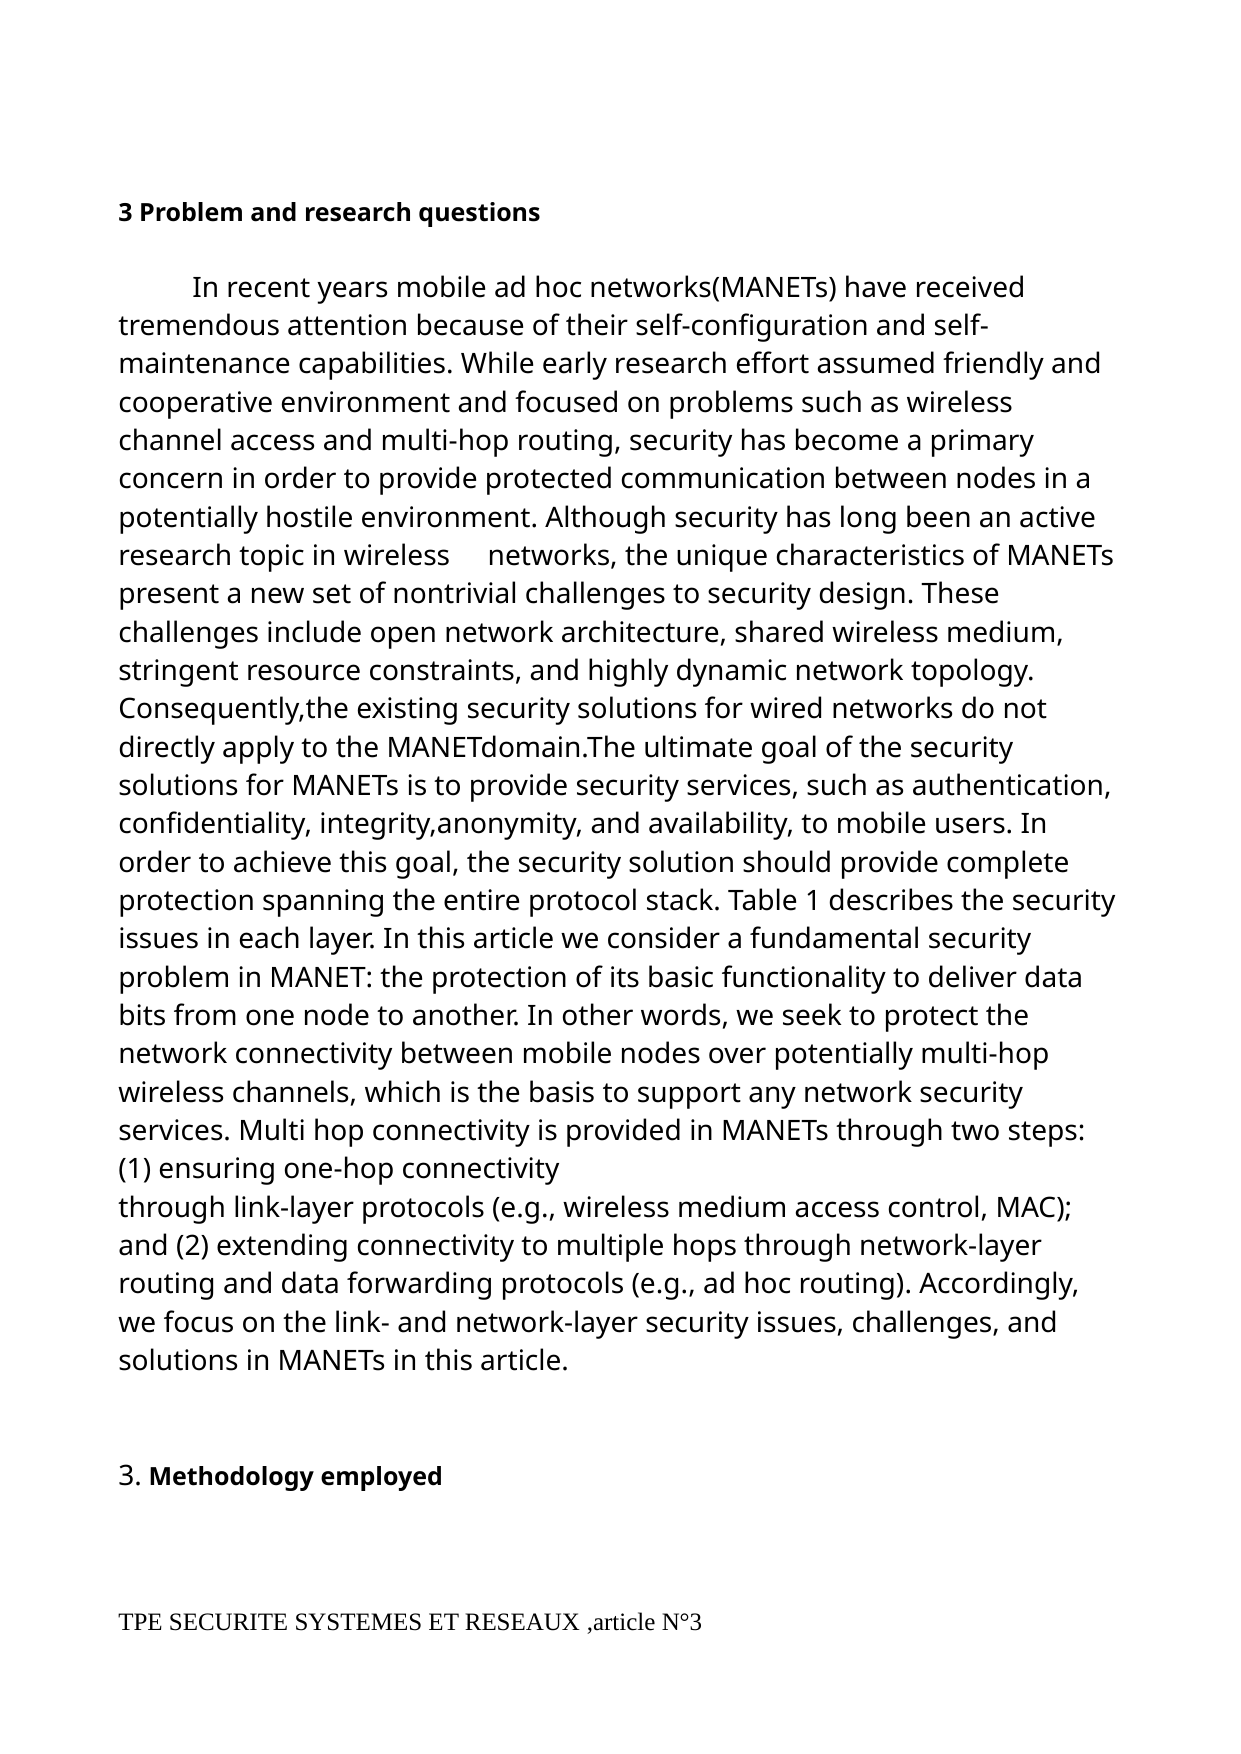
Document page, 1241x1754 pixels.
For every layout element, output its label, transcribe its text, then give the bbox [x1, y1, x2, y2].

text 3 Problem and research questions [118, 195, 1122, 229]
text through link-layer protocols (e.g., wireless medium access control, MAC); and (2) extending connectivity to multiple hops through network-layer routing and data forwarding protocols (e.g., ad hoc routing). Accordingly, we focus on the link- and network-layer security issues, challenges, and solutions in MANETs in this article. [118, 1187, 1122, 1379]
text 3. Methodology employed [118, 1456, 1122, 1494]
text In recent years mobile ad hoc networks(MANETs) have received tremendous attention because of their self-configuration and self-maintenance capabilities. While early research effort assumed friendly and cooperative environment and focused on problems such as wireless channel access and multi-hop routing, security has become a primary concern in order to provide protected communication between nodes in a potentially hostile environment. Although security has long been an active research topic in wireless networks, the unique characteristics of MANETs present a new set of nontrivial challenges to security design. These challenges include open network architecture, shared wireless medium, stringent resource constraints, and highly dynamic network topology. Consequently,the existing security solutions for wired networks do not directly apply to the MANETdomain.The ultimate goal of the security solutions for MANETs is to provide security services, such as authentication, confidentiality, integrity,anonymity, and availability, to mobile users. In order to achieve this goal, the security solution should provide complete protection spanning the entire protocol stack. Table 1 describes the security issues in each layer. In this article we consider a fundamental security problem in MANET: the protection of its basic functionality to deliver data bits from one node to another. In other words, we seek to protect the network connectivity between mobile nodes over potentially multi-hop wireless channels, which is the basis to support any network security services. Multi hop connectivity is provided in MANETs through two steps: (1) ensuring one-hop connectivity [118, 267, 1122, 1187]
